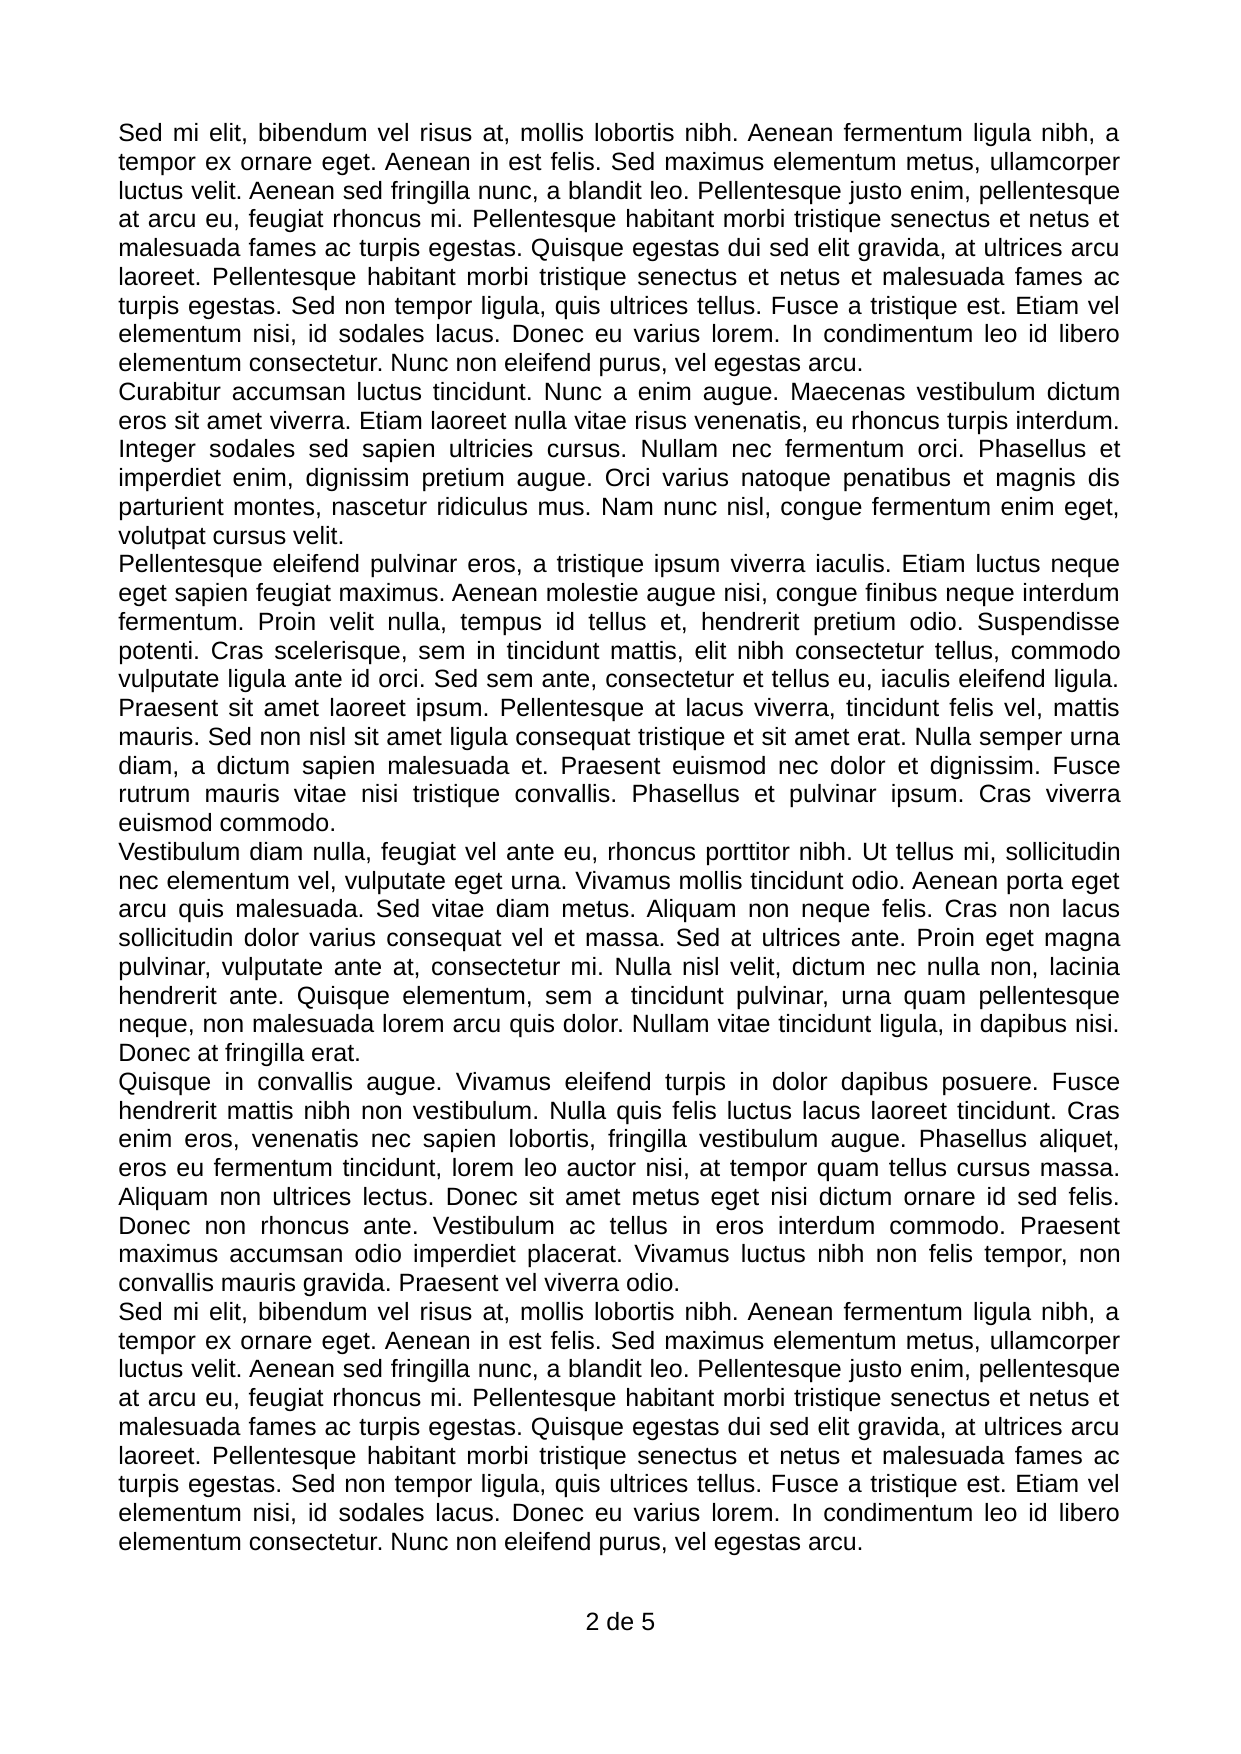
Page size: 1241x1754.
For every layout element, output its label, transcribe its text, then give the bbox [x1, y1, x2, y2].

text Curabitur accumsan luctus tincidunt. Nunc a enim augue. Maecenas vestibulum dictum eros sit amet viverra. Etiam laoreet nulla vitae risus venenatis, eu rhoncus turpis interdum. Integer sodales sed sapien ultricies cursus. Nullam nec fermentum orci. Phasellus et imperdiet enim, dignissim pretium augue. Orci varius natoque penatibus et magnis dis parturient montes, nascetur ridiculus mus. Nam nunc nisl, congue fermentum enim eget, volutpat cursus velit. [118, 377, 1122, 549]
text Sed mi elit, bibendum vel risus at, mollis lobortis nibh. Aenean fermentum ligula nibh, a tempor ex ornare eget. Aenean in est felis. Sed maximus elementum metus, ullamcorper luctus velit. Aenean sed fringilla nunc, a blandit leo. Pellentesque justo enim, pellentesque at arcu eu, feugiat rhoncus mi. Pellentesque habitant morbi tristique senectus et netus et malesuada fames ac turpis egestas. Quisque egestas dui sed elit gravida, at ultrices arcu laoreet. Pellentesque habitant morbi tristique senectus et netus et malesuada fames ac turpis egestas. Sed non tempor ligula, quis ultrices tellus. Fusce a tristique est. Etiam vel elementum nisi, id sodales lacus. Donec eu varius lorem. In condimentum leo id libero elementum consectetur. Nunc non eleifend purus, vel egestas arcu. [118, 1297, 1122, 1556]
text Quisque in convallis augue. Vivamus eleifend turpis in dolor dapibus posuere. Fusce hendrerit mattis nibh non vestibulum. Nulla quis felis luctus lacus laoreet tincidunt. Cras enim eros, venenatis nec sapien lobortis, fringilla vestibulum augue. Phasellus aliquet, eros eu fermentum tincidunt, lorem leo auctor nisi, at tempor quam tellus cursus massa. Aliquam non ultrices lectus. Donec sit amet metus eget nisi dictum ornare id sed felis. Donec non rhoncus ante. Vestibulum ac tellus in eros interdum commodo. Praesent maximus accumsan odio imperdiet placerat. Vivamus luctus nibh non felis tempor, non convallis mauris gravida. Praesent vel viverra odio. [118, 1067, 1122, 1297]
text Sed mi elit, bibendum vel risus at, mollis lobortis nibh. Aenean fermentum ligula nibh, a tempor ex ornare eget. Aenean in est felis. Sed maximus elementum metus, ullamcorper luctus velit. Aenean sed fringilla nunc, a blandit leo. Pellentesque justo enim, pellentesque at arcu eu, feugiat rhoncus mi. Pellentesque habitant morbi tristique senectus et netus et malesuada fames ac turpis egestas. Quisque egestas dui sed elit gravida, at ultrices arcu laoreet. Pellentesque habitant morbi tristique senectus et netus et malesuada fames ac turpis egestas. Sed non tempor ligula, quis ultrices tellus. Fusce a tristique est. Etiam vel elementum nisi, id sodales lacus. Donec eu varius lorem. In condimentum leo id libero elementum consectetur. Nunc non eleifend purus, vel egestas arcu. [118, 118, 1122, 377]
text Vestibulum diam nulla, feugiat vel ante eu, rhoncus porttitor nibh. Ut tellus mi, sollicitudin nec elementum vel, vulputate eget urna. Vivamus mollis tincidunt odio. Aenean porta eget arcu quis malesuada. Sed vitae diam metus. Aliquam non neque felis. Cras non lacus sollicitudin dolor varius consequat vel et massa. Sed at ultrices ante. Proin eget magna pulvinar, vulputate ante at, consectetur mi. Nulla nisl velit, dictum nec nulla non, lacinia hendrerit ante. Quisque elementum, sem a tincidunt pulvinar, urna quam pellentesque neque, non malesuada lorem arcu quis dolor. Nullam vitae tincidunt ligula, in dapibus nisi. Donec at fringilla erat. [118, 837, 1122, 1067]
text Pellentesque eleifend pulvinar eros, a tristique ipsum viverra iaculis. Etiam luctus neque eget sapien feugiat maximus. Aenean molestie augue nisi, congue finibus neque interdum fermentum. Proin velit nulla, tempus id tellus et, hendrerit pretium odio. Suspendisse potenti. Cras scelerisque, sem in tincidunt mattis, elit nibh consectetur tellus, commodo vulputate ligula ante id orci. Sed sem ante, consectetur et tellus eu, iaculis eleifend ligula. Praesent sit amet laoreet ipsum. Pellentesque at lacus viverra, tincidunt felis vel, mattis mauris. Sed non nisl sit amet ligula consequat tristique et sit amet erat. Nulla semper urna diam, a dictum sapien malesuada et. Praesent euismod nec dolor et dignissim. Fusce rutrum mauris vitae nisi tristique convallis. Phasellus et pulvinar ipsum. Cras viverra euismod commodo. [118, 549, 1122, 837]
